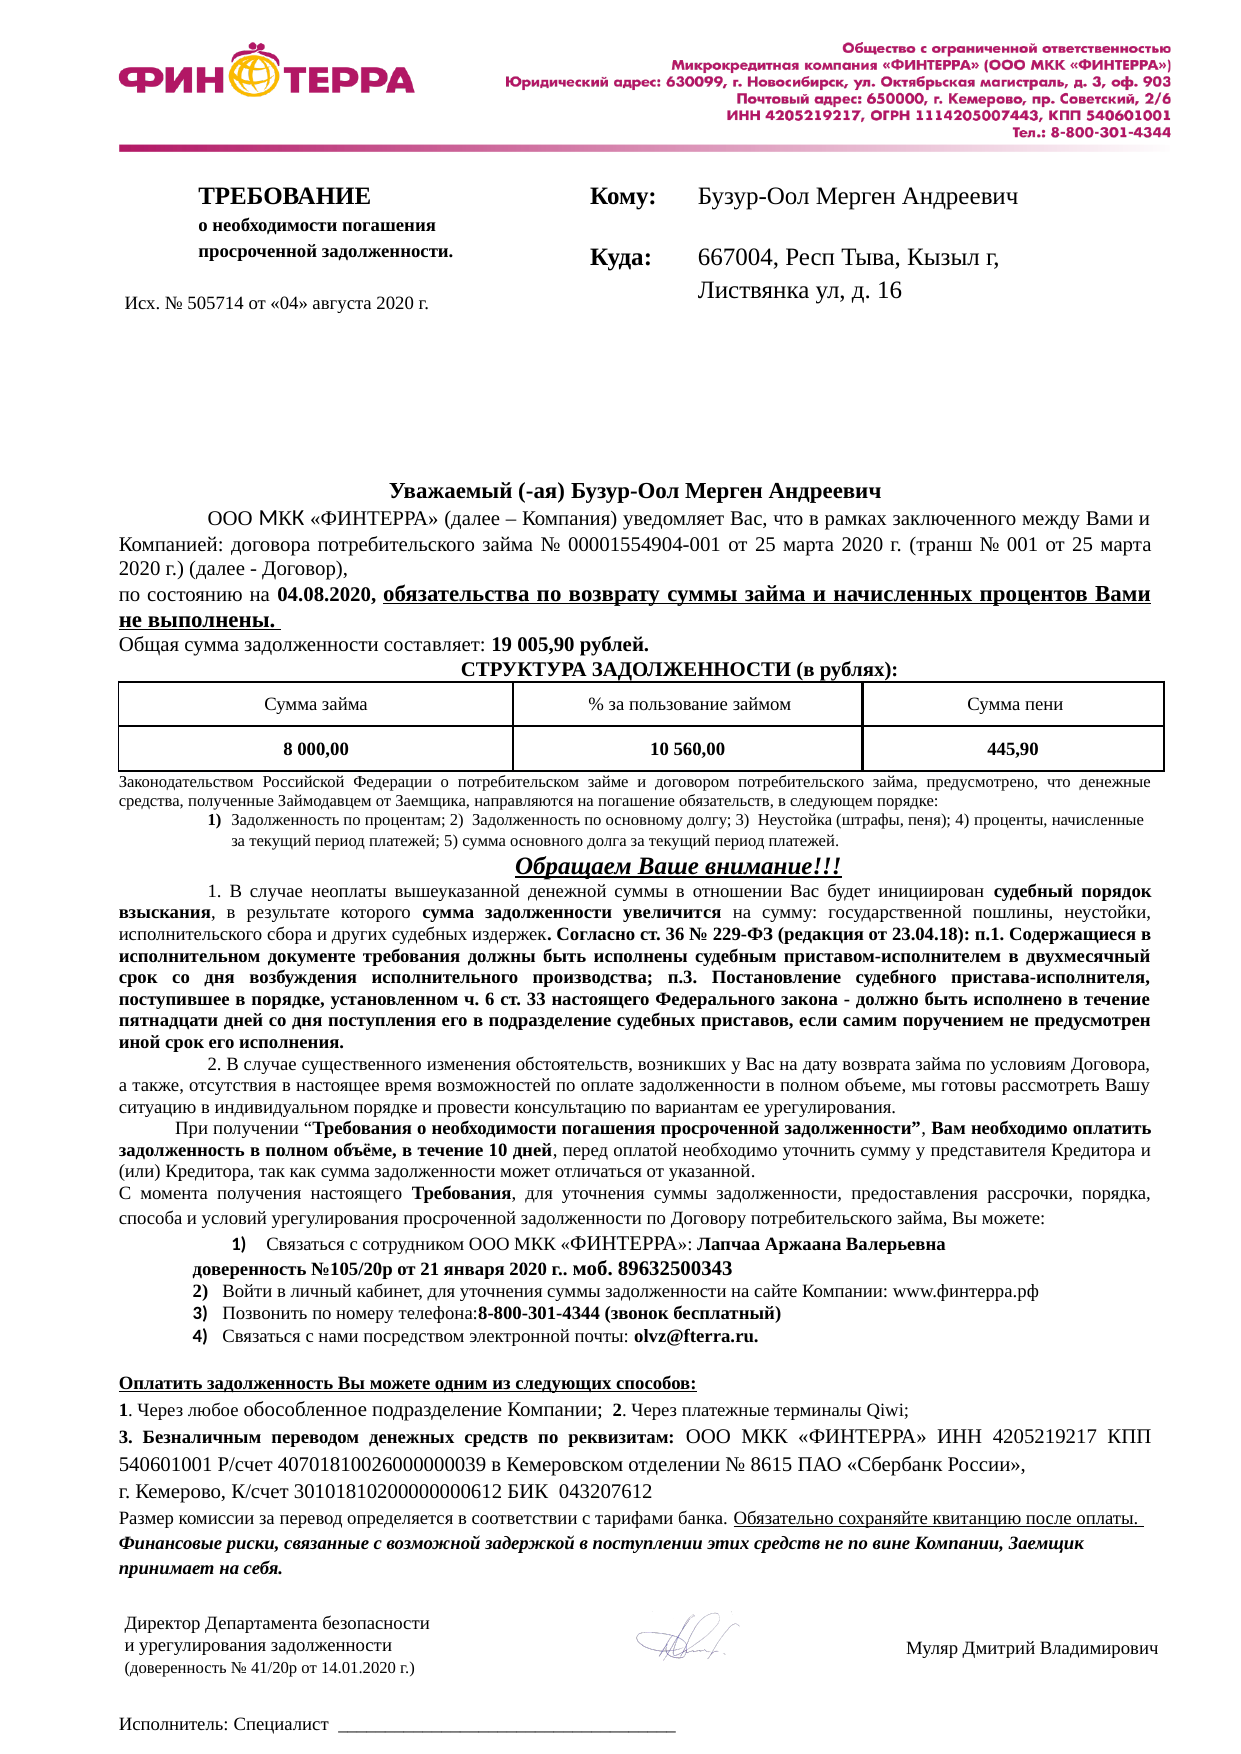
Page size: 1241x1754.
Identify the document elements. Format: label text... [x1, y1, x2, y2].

list Позвонить по номеру телефона:8-800-301-4344 (звонок бесплатный) [192, 1301, 1152, 1324]
table_header Кому: [584, 175, 692, 236]
table_header Сумма пени [864, 683, 1163, 725]
text Законодательством Российской Федерации о потребительском займе и договором потребительского займа, предусмотрено, что денежные средства, полученные Займодавцем от Заемщика, направляются на погашение обязательств, в следующем порядке: [118, 772, 1152, 810]
table_header Бузур-Оол Мерген Андреевич [692, 175, 1116, 236]
table_header [570, 1606, 807, 1688]
table_cell 10 560,00 [514, 727, 861, 769]
table_cell Куда: [584, 236, 692, 398]
text Исполнитель: Специалист ____________________________________ [118, 1713, 1152, 1735]
list Войти в личный кабинет, для уточнения суммы задолженности на сайте Компании: www.финтерра.рф [163, 1279, 1152, 1301]
text 2. В случае существенного изменения обстоятельств, возникших у Вас на дату возврата займа по условиям Договора, а также, отсутствия в настоящее время возможностей по оплате задолженности в полном объеме, мы готовы рассмотреть Вашу ситуацию в индивидуальном порядке и провести консультацию по вариантам ее урегулирования. [118, 1052, 1152, 1117]
list Связаться с нами посредством электронной почты: olvz@fterra.ru. [192, 1324, 1152, 1347]
list Связаться с сотрудником ООО МКК «ФИНТЕРРА»: Лапчаа Аржаана Валерьевна [193, 1231, 1152, 1256]
table_header [1116, 175, 1169, 398]
text Оплатить задолженность Вы можете одним из следующих способов: [118, 1372, 1152, 1393]
text Размер комиссии за перевод определяется в соответствии с тарифами банка. Обязательно сохраняйте квитанцию после оплаты. Финансовые риски, связанные с возможной задержкой в поступлении этих средств не по вине Компании, Заемщик принимает на себя. [118, 1507, 1152, 1578]
list Задолженность по процентам; 2) Задолженность по основному долгу; 3) Неустойка (штрафы, пеня); 4) проценты, начисленные за текущий период платежей; 5) сумма основного долга за текущий период платежей. [207, 810, 1152, 850]
table_cell 445,90 [864, 727, 1163, 769]
table_cell 8 000,00 [119, 727, 512, 769]
picture [118, 42, 1171, 152]
table_cell 667004, Респ Тыва, Кызыл г, Листвянка ул, д. 16 [692, 236, 1116, 398]
text С момента получения настоящего Требования, для уточнения суммы задолженности, предоставления рассрочки, порядка, способа и условий урегулирования просроченной задолженности по Договору потребительского займа, Вы можете: [118, 1182, 1152, 1228]
text 1. В случае неоплаты вышеуказанной денежной суммы в отношении Вас будет инициирован судебный порядок взыскания, в результате которого сумма задолженности увеличится на сумму: государственной пошлины, неустойки, исполнительского сбора и других судебных издержек. Согласно ст. 36 № 229-ФЗ (редакция от 23.04.18): п.1. Содержащиеся в исполнительном документе требования должны быть исполнены судебным приставом-исполнителем в двухмесячный срок со дня возбуждения исполнительного производства; п.3. Постановление судебного пристава-исполнителя, поступившее в порядке, установленном ч. 6 ст. 33 настоящего Федерального закона - должно быть исполнено в течение пятнадцати дней со дня поступления его в подразделение судебных приставов, если самим поручением не предусмотрен иной срок его исполнения. [118, 880, 1152, 1052]
table_header Директор Департамента безопасности и урегулирования задолженности (доверенность № 41/20р от 14.01.2020 г.) [119, 1606, 570, 1688]
table_header ТРЕБОВАНИЕ о необходимости погашения просроченной задолженности. Исх. № 505714 от «04» августа 2020 г. [119, 175, 584, 398]
table_header % за пользование займом [514, 683, 861, 725]
table_header Сумма займа [119, 683, 512, 725]
text 3. Безналичным переводом денежных средств по реквизитам: ООО МКК «ФИНТЕРРА» ИНН 4205219217 КПП 540601001 Р/счет 40701810026000000039 в Кемеровском отделении № 8615 ПАО «Сбербанк России», [118, 1424, 1152, 1476]
text 1. Через любое обособленное подразделение Компании; 2. Через платежные терминалы Qiwi; [118, 1397, 1152, 1421]
text СТРУКТУРА ЗАДОЛЖЕННОСТИ (в рублях): [118, 656, 1152, 681]
text доверенность №105/20р от 21 января 2020 г.. моб. 89632500343 [192, 1256, 1152, 1279]
text по состоянию на 04.08.2020, обязательства по возврату суммы займа и начисленных процентов Вами не выполнены. [118, 580, 1152, 632]
picture [635, 1611, 742, 1662]
text Обращаем Ваше внимание!!! [118, 851, 1152, 880]
text Уважаемый (-ая) Бузур-Оол Мерген Андреевич [118, 477, 1152, 503]
text г. Кемерово, К/счет 30101810200000000612 БИК 043207612 [118, 1479, 1152, 1503]
table_header Муляр Дмитрий Владимирович [807, 1606, 1164, 1688]
text При получении “Требования о необходимости погашения просроченной задолженности”, Вам необходимо оплатить задолженность в полном объёме, в течение 10 дней, перед оплатой необходимо уточнить сумму у представителя Кредитора и (или) Кредитора, так как сумма задолженности может отличаться от указанной. [118, 1117, 1152, 1182]
text ООО МКК «ФИНТЕРРА» (далее – Компания) уведомляет Вас, что в рамках заключенного между Вами и Компанией: договора потребительского займа № 00001554904-001 от 25 марта 2020 г. (транш № 001 от 25 марта 2020 г.) (далее - Договор), [118, 503, 1152, 580]
text Общая сумма задолженности составляет: 19 005,90 рублей. [118, 632, 1152, 656]
